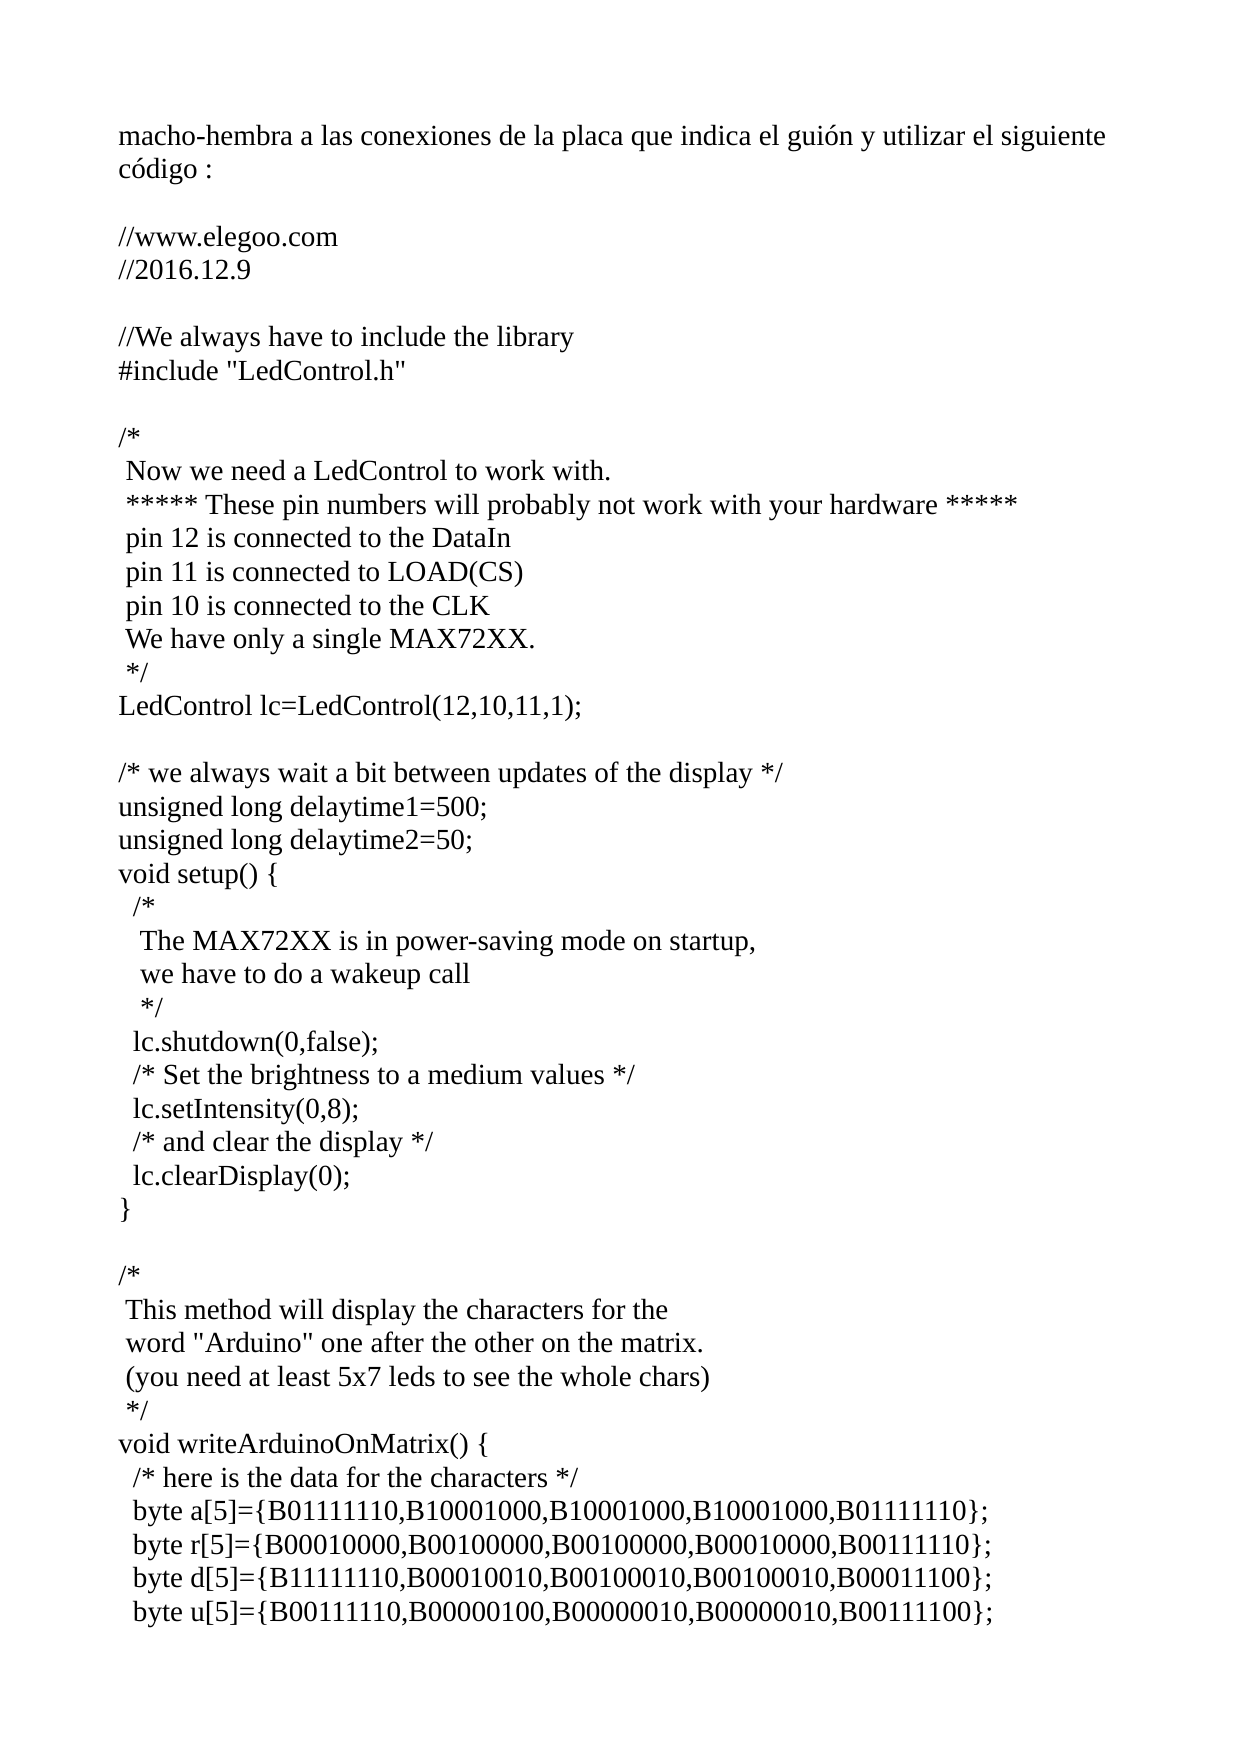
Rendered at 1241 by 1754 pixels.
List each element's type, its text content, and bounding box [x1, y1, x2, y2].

text (you need at least 5x7 leds to see the whole chars) [118, 1359, 1122, 1393]
text Now we need a LedControl to work with. [118, 453, 1122, 487]
text /* here is the data for the characters */ [118, 1460, 1122, 1493]
text /* [118, 889, 1122, 923]
text lc.setIntensity(0,8); [118, 1091, 1122, 1124]
text */ [118, 990, 1122, 1024]
text unsigned long delaytime2=50; [118, 822, 1122, 856]
text /* [118, 420, 1122, 453]
text /* we always wait a bit between updates of the display */ [118, 755, 1122, 789]
text void setup() { [118, 856, 1122, 889]
text lc.shutdown(0,false); [118, 1024, 1122, 1057]
text /* [118, 1258, 1122, 1292]
text } [118, 1191, 1122, 1225]
text byte a[5]={B01111110,B10001000,B10001000,B10001000,B01111110}; [118, 1493, 1122, 1527]
text byte r[5]={B00010000,B00100000,B00100000,B00010000,B00111110}; [118, 1527, 1122, 1560]
text lc.clearDisplay(0); [118, 1158, 1122, 1191]
text */ [118, 655, 1122, 688]
text pin 10 is connected to the CLK [118, 588, 1122, 621]
text pin 12 is connected to the DataIn [118, 521, 1122, 554]
text //www.elegoo.com [118, 219, 1122, 252]
text //We always have to include the library [118, 319, 1122, 353]
text /* Set the brightness to a medium values */ [118, 1057, 1122, 1091]
text This method will display the characters for the [118, 1292, 1122, 1326]
text void writeArduinoOnMatrix() { [118, 1426, 1122, 1460]
text byte u[5]={B00111110,B00000100,B00000010,B00000010,B00111100}; [118, 1594, 1122, 1627]
text //2016.12.9 [118, 252, 1122, 286]
text macho-hembra a las conexiones de la placa que indica el guión y utilizar el siguiente código : [118, 118, 1122, 185]
text The MAX72XX is in power-saving mode on startup, [118, 923, 1122, 957]
text ***** These pin numbers will probably not work with your hardware ***** [118, 487, 1122, 521]
text unsigned long delaytime1=500; [118, 789, 1122, 822]
text word "Arduino" one after the other on the matrix. [118, 1326, 1122, 1359]
text we have to do a wakeup call [118, 957, 1122, 990]
text We have only a single MAX72XX. [118, 621, 1122, 655]
text /* and clear the display */ [118, 1124, 1122, 1158]
text pin 11 is connected to LOAD(CS) [118, 554, 1122, 588]
text byte d[5]={B11111110,B00010010,B00100010,B00100010,B00011100}; [118, 1560, 1122, 1594]
text LedControl lc=LedControl(12,10,11,1); [118, 688, 1122, 722]
text #include "LedControl.h" [118, 353, 1122, 386]
text */ [118, 1393, 1122, 1426]
